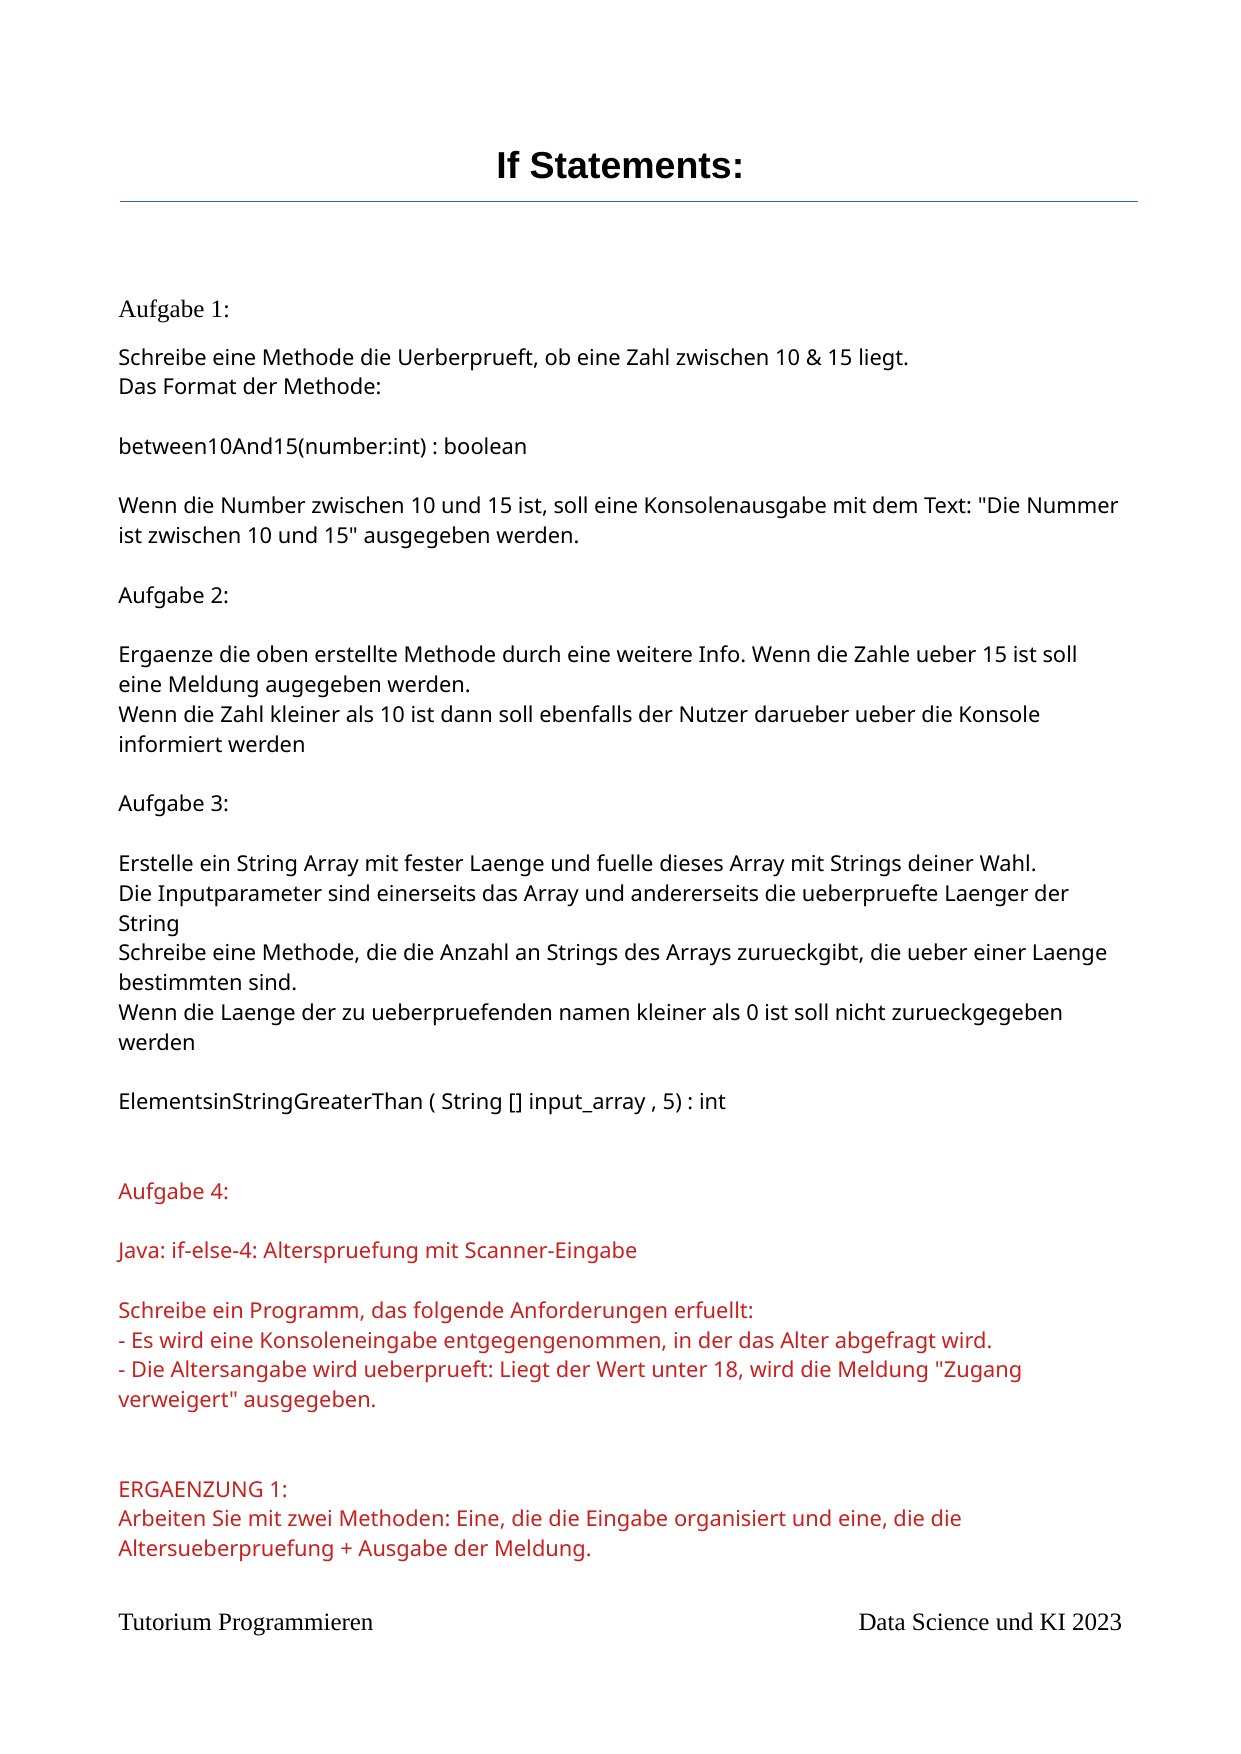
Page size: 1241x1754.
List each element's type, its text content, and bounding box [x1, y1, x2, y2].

text ERGAENZUNG 1: [118, 1474, 1122, 1503]
text Schreibe eine Methode die Uerberprueft, ob eine Zahl zwischen 10 & 15 liegt. [118, 342, 1122, 371]
text - Es wird eine Konsoleneingabe entgegengenommen, in der das Alter abgefragt wird. [118, 1325, 1122, 1354]
text Aufgabe 4: [118, 1176, 1122, 1206]
text Arbeiten Sie mit zwei Methoden: Eine, die die Eingabe organisiert und eine, die die Altersueberpruefung + Ausgabe der Meldung. [118, 1503, 1122, 1563]
text - Die Altersangabe wird ueberprueft: Liegt der Wert unter 18, wird die Meldung "Zugang verweigert" ausgegeben. [118, 1354, 1122, 1414]
text Aufgabe 2: [118, 580, 1122, 610]
text Wenn die Number zwischen 10 und 15 ist, soll eine Konsolenausgabe mit dem Text: "Die Nummer ist zwischen 10 und 15" ausgegeben werden. [118, 491, 1122, 550]
text Die Inputparameter sind einerseits das Array und andererseits die ueberpruefte Laenger der String [118, 878, 1122, 937]
subtitle If Statements: [118, 143, 1122, 186]
text ElementsinStringGreaterThan ( String [] input_array , 5) : int [118, 1086, 1122, 1116]
text Schreibe eine Methode, die die Anzahl an Strings des Arrays zurueckgibt, die ueber einer Laenge bestimmten sind. [118, 937, 1122, 997]
text Erstelle ein String Array mit fester Laenge und fuelle dieses Array mit Strings deiner Wahl. [118, 848, 1122, 878]
text Aufgabe 3: [118, 788, 1122, 818]
text Java: if-else-4: Alterspruefung mit Scanner-Eingabe [118, 1235, 1122, 1265]
text Wenn die Zahl kleiner als 10 ist dann soll ebenfalls der Nutzer darueber ueber die Konsole informiert werden [118, 699, 1122, 759]
text Aufgabe 1: [118, 294, 1122, 323]
text Ergaenze die oben erstellte Methode durch eine weitere Info. Wenn die Zahle ueber 15 ist soll eine Meldung augegeben werden. [118, 639, 1122, 699]
text Das Format der Methode: [118, 371, 1122, 401]
text Schreibe ein Programm, das folgende Anforderungen erfuellt: [118, 1295, 1122, 1325]
text between10And15(number:int) : boolean [118, 431, 1122, 461]
text Wenn die Laenge der zu ueberpruefenden namen kleiner als 0 ist soll nicht zurueckgegeben werden [118, 997, 1122, 1057]
